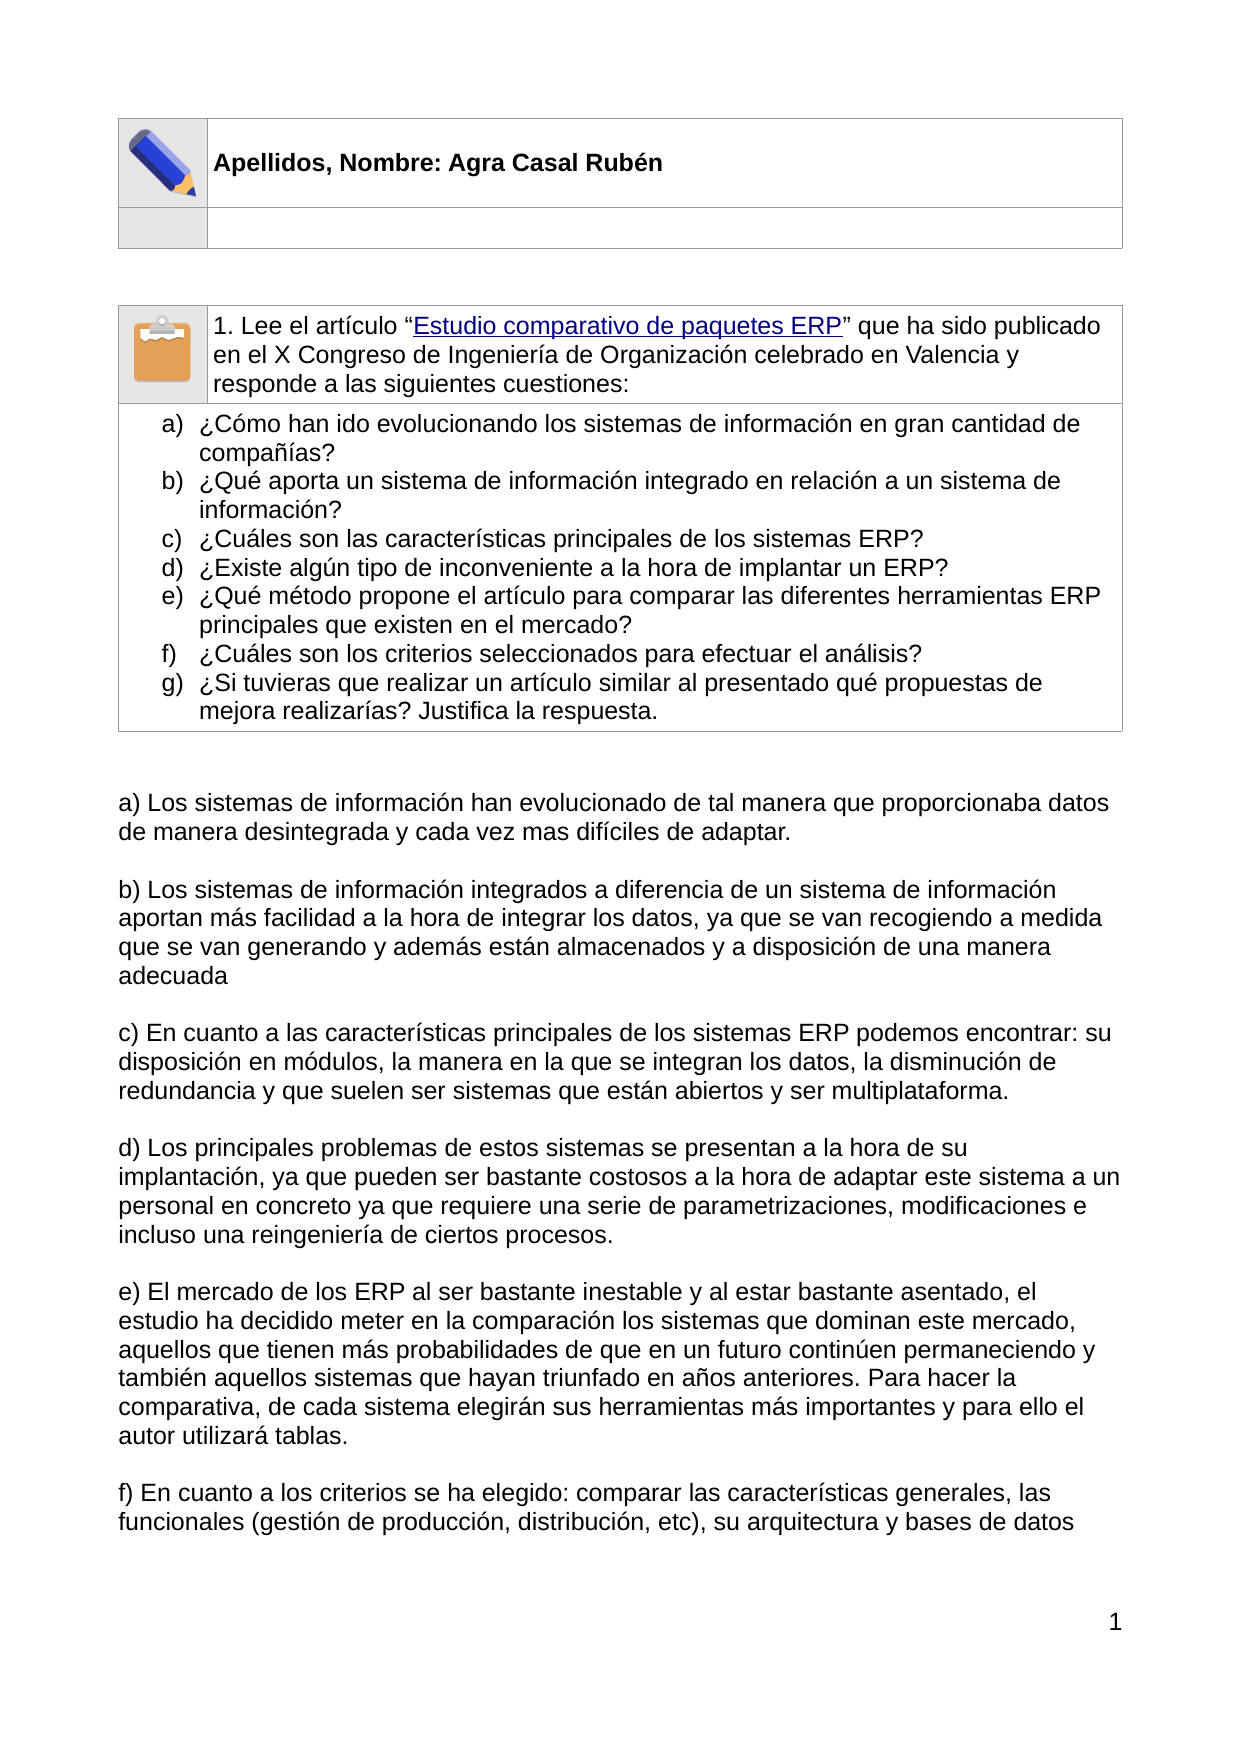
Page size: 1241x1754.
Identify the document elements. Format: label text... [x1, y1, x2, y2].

table_cell ¿Cómo han ido evolucionando los sistemas de información en gran cantidad de compañías? ¿Qué aporta un sistema de información integrado en relación a un sistema de información? ¿Cuáles son las características principales de los sistemas ERP? ¿Existe algún tipo de inconveniente a la hora de implantar un ERP? ¿Qué método propone el artículo para comparar las diferentes herramientas ERP principales que existen en el mercado? ¿Cuáles son los criterios seleccionados para efectuar el análisis? ¿Si tuvieras que realizar un artículo similar al presentado qué propuestas de mejora realizarías? Justifica la respuesta. [119, 404, 1122, 731]
text d) Los principales problemas de estos sistemas se presentan a la hora de su implantación, ya que pueden ser bastante costosos a la hora de adaptar este sistema a un personal en concreto ya que requiere una serie de parametrizaciones, modificaciones e incluso una reingeniería de ciertos procesos. [118, 1133, 1122, 1248]
table_header Apellidos, Nombre: Agra Casal Rubén [208, 119, 1122, 207]
table_header 1. Lee el artículo “Estudio comparativo de paquetes ERP” que ha sido publicado en el X Congreso de Ingeniería de Organización celebrado en Valencia y responde a las siguientes cuestiones: [208, 306, 1122, 403]
table_cell [208, 208, 1122, 248]
text c) En cuanto a las características principales de los sistemas ERP podemos encontrar: su disposición en módulos, la manera en la que se integran los datos, la disminución de redundancia y que suelen ser sistemas que están abiertos y ser multiplataforma. [118, 1018, 1122, 1105]
text e) El mercado de los ERP al ser bastante inestable y al estar bastante asentado, el estudio ha decidido meter en la comparación los sistemas que dominan este mercado, aquellos que tienen más probabilidades de que en un futuro continúen permaneciendo y también aquellos sistemas que hayan triunfado en años anteriores. Para hacer la comparativa, de cada sistema elegirán sus herramientas más importantes y para ello el autor utilizará tablas. [118, 1277, 1122, 1450]
text b) Los sistemas de información integrados a diferencia de un sistema de información aportan más facilidad a la hora de integrar los datos, ya que se van recogiendo a medida que se van generando y además están almacenados y a disposición de una manera adecuada [118, 875, 1122, 990]
text f) En cuanto a los criterios se ha elegido: comparar las características generales, las funcionales (gestión de producción, distribución, etc), su arquitectura y bases de datos [118, 1478, 1122, 1536]
text a) Los sistemas de información han evolucionado de tal manera que proporcionaba datos de manera desintegrada y cada vez mas difíciles de adaptar. [118, 788, 1122, 846]
table_cell [119, 208, 207, 248]
table_header [119, 306, 207, 403]
table_header [119, 119, 207, 207]
